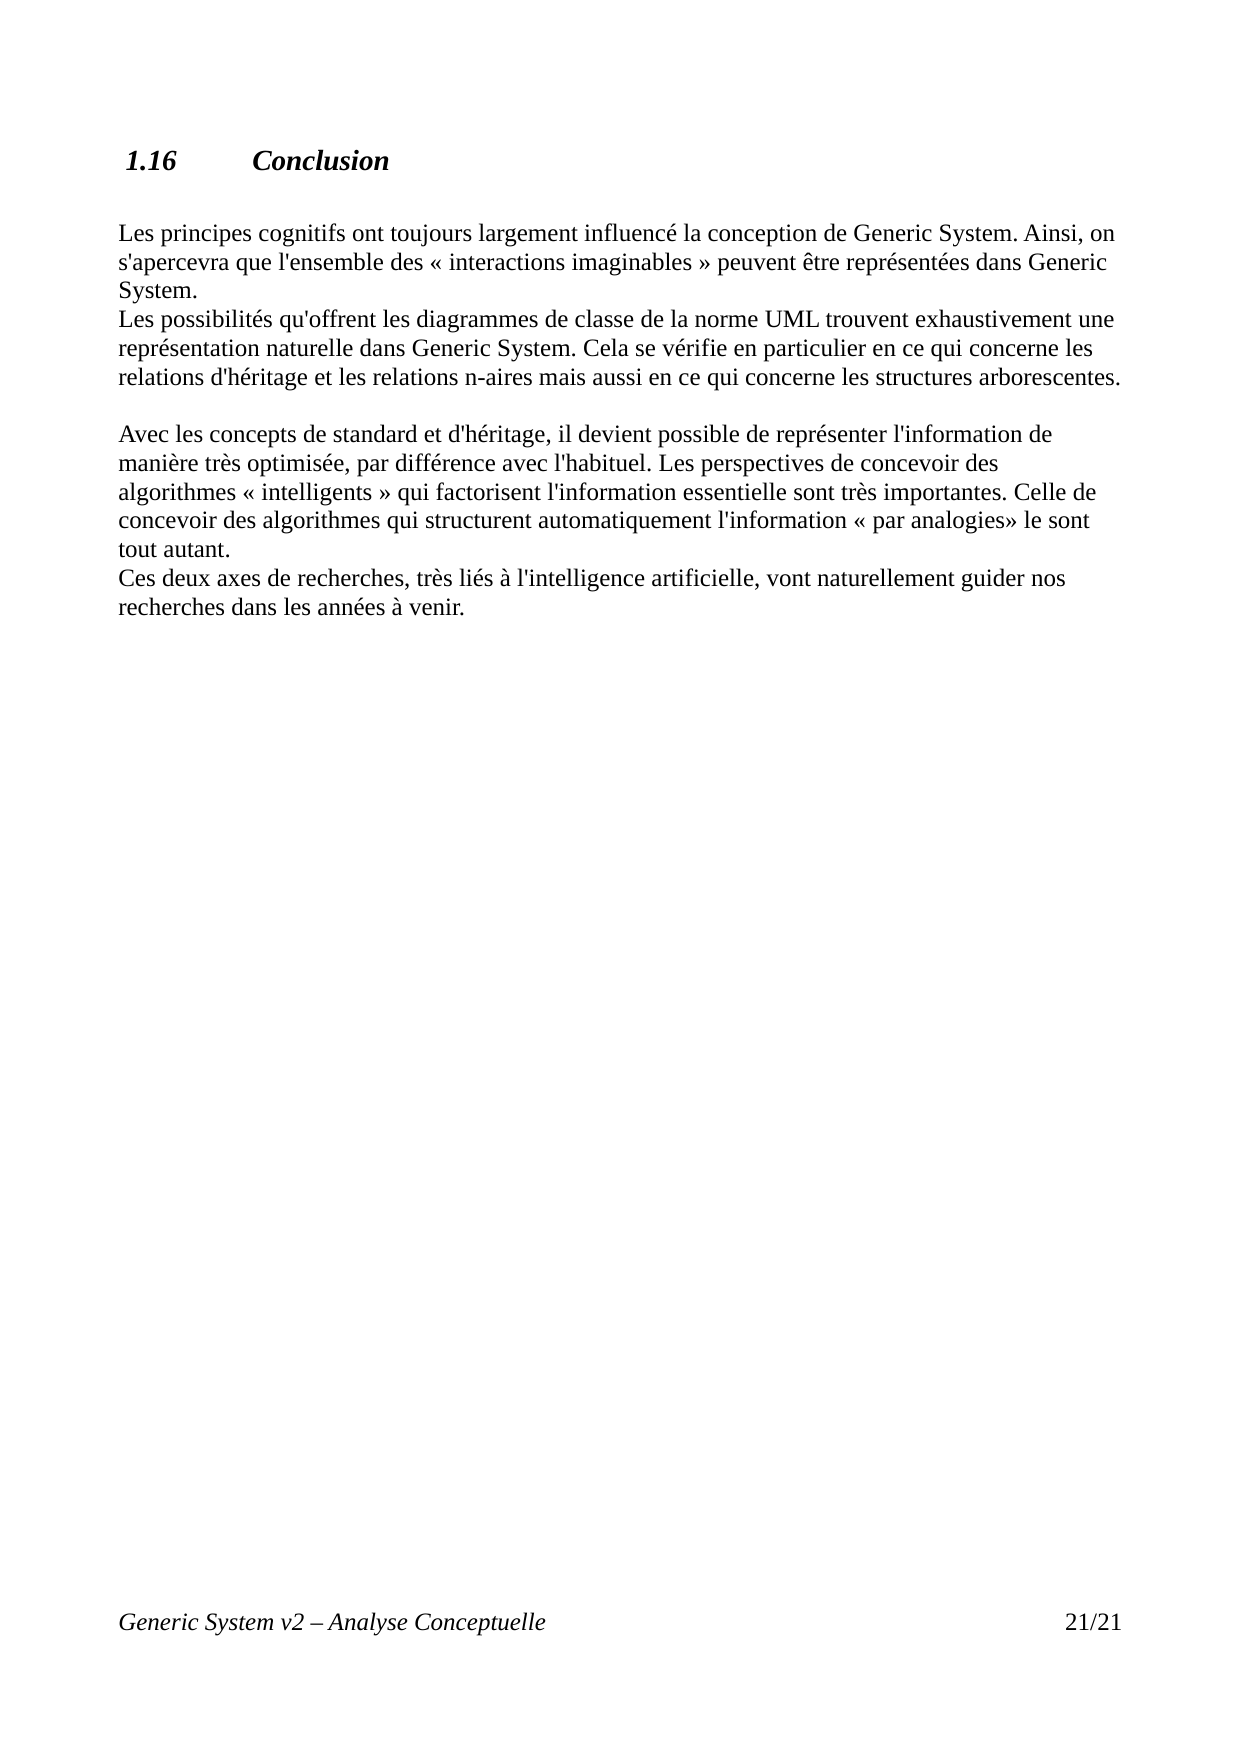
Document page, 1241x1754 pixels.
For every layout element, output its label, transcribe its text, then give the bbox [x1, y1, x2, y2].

text Avec les concepts de standard et d'héritage, il devient possible de représenter l'information de manière très optimisée, par différence avec l'habituel. Les perspectives de concevoir des algorithmes « intelligents » qui factorisent l'information essentielle sont très importantes. Celle de concevoir des algorithmes qui structurent automatiquement l'information « par analogies» le sont tout autant. [118, 419, 1122, 563]
text Les possibilités qu'offrent les diagrammes de classe de la norme UML trouvent exhaustivement une représentation naturelle dans Generic System. Cela se vérifie en particulier en ce qui concerne les relations d'héritage et les relations n-aires mais aussi en ce qui concerne les structures arborescentes. [118, 304, 1122, 390]
subtitle Conclusion [118, 143, 1122, 177]
text Les principes cognitifs ont toujours largement influencé la conception de Generic System. Ainsi, on s'apercevra que l'ensemble des « interactions imaginables » peuvent être représentées dans Generic System. [118, 218, 1122, 304]
text Ces deux axes de recherches, très liés à l'intelligence artificielle, vont naturellement guider nos recherches dans les années à venir. [118, 563, 1122, 620]
